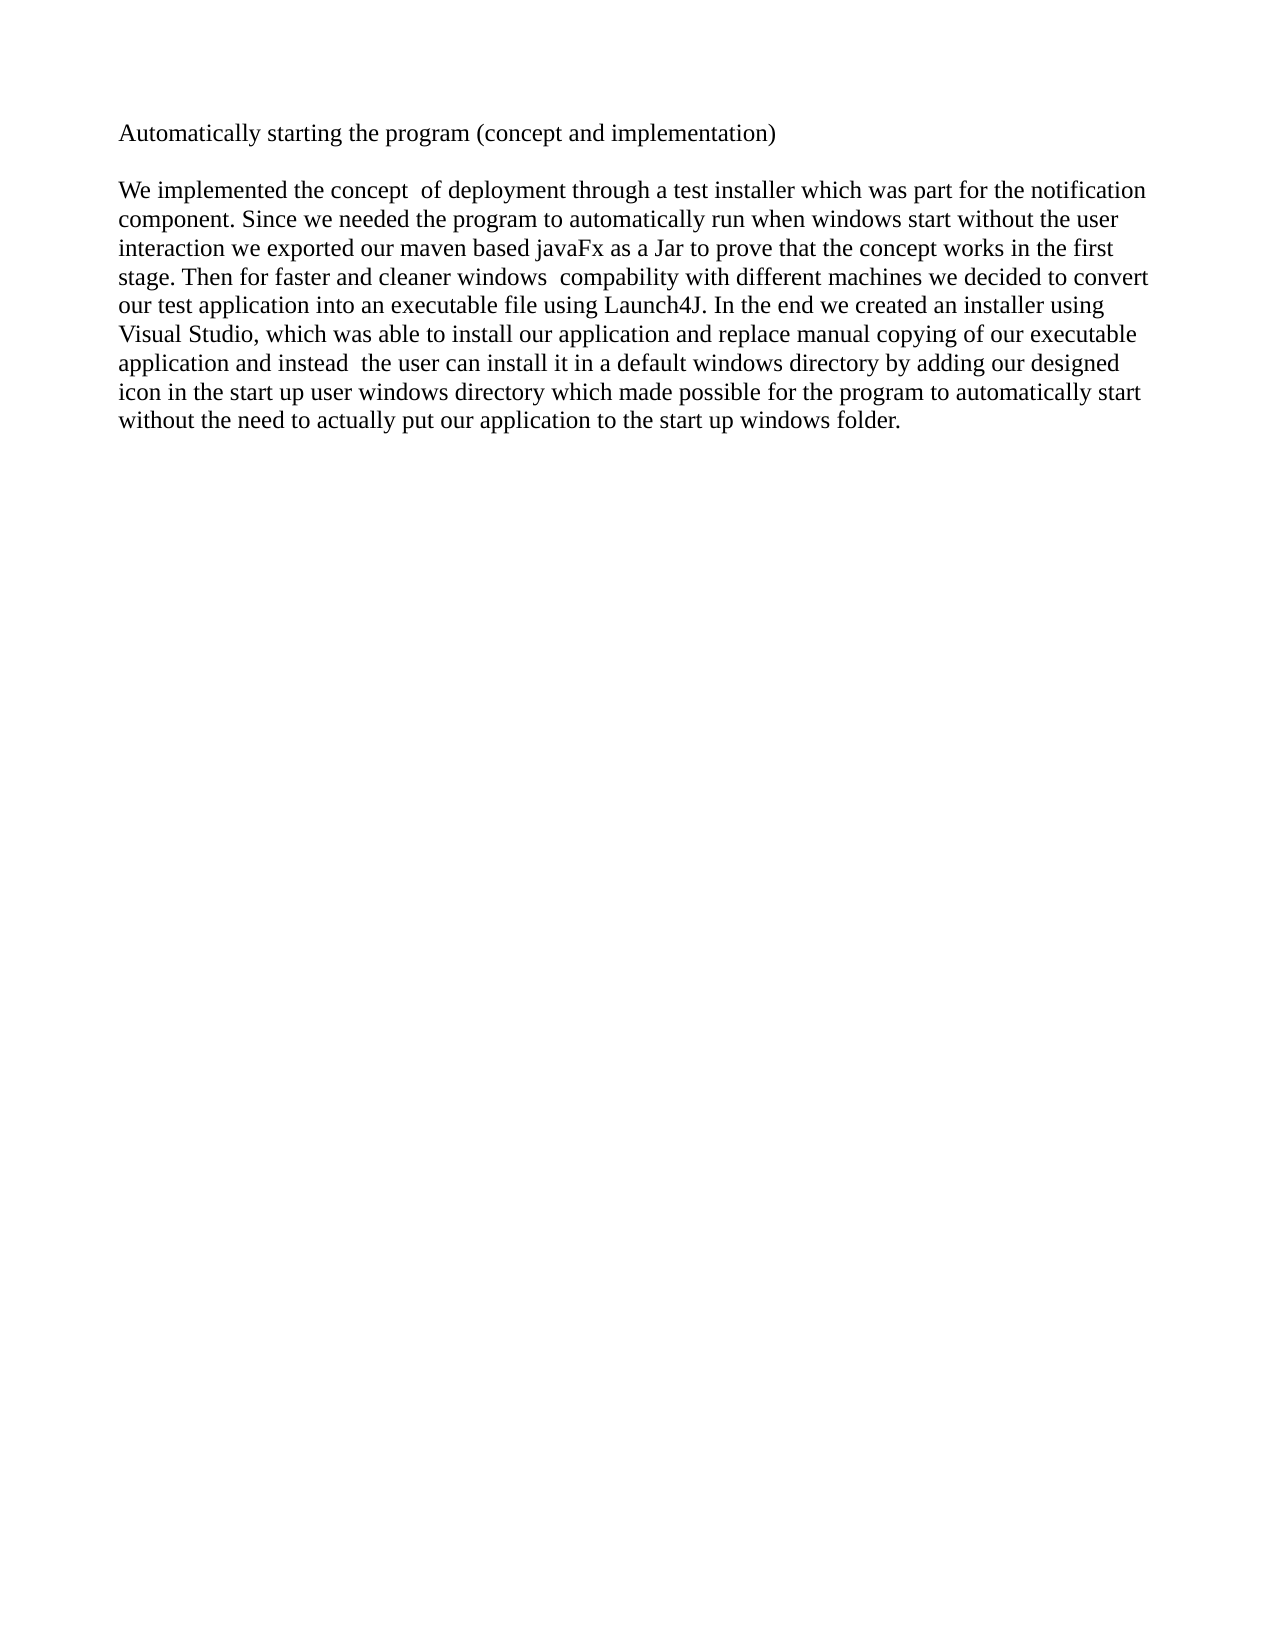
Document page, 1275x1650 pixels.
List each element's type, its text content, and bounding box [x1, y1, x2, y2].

text We implemented the concept of deployment through a test installer which was part for the notification component. Since we needed the program to automatically run when windows start without the user interaction we exported our maven based javaFx as a Jar to prove that the concept works in the first stage. Then for faster and cleaner windows compability with different machines we decided to convert our test application into an executable file using Launch4J. In the end we created an installer using Visual Studio, which was able to install our application and replace manual copying of our executable application and instead the user can install it in a default windows directory by adding our designed icon in the start up user windows directory which made possible for the program to automatically start without the need to actually put our application to the start up windows folder. [118, 176, 1157, 434]
text Automatically starting the program (concept and implementation) [118, 118, 1157, 147]
